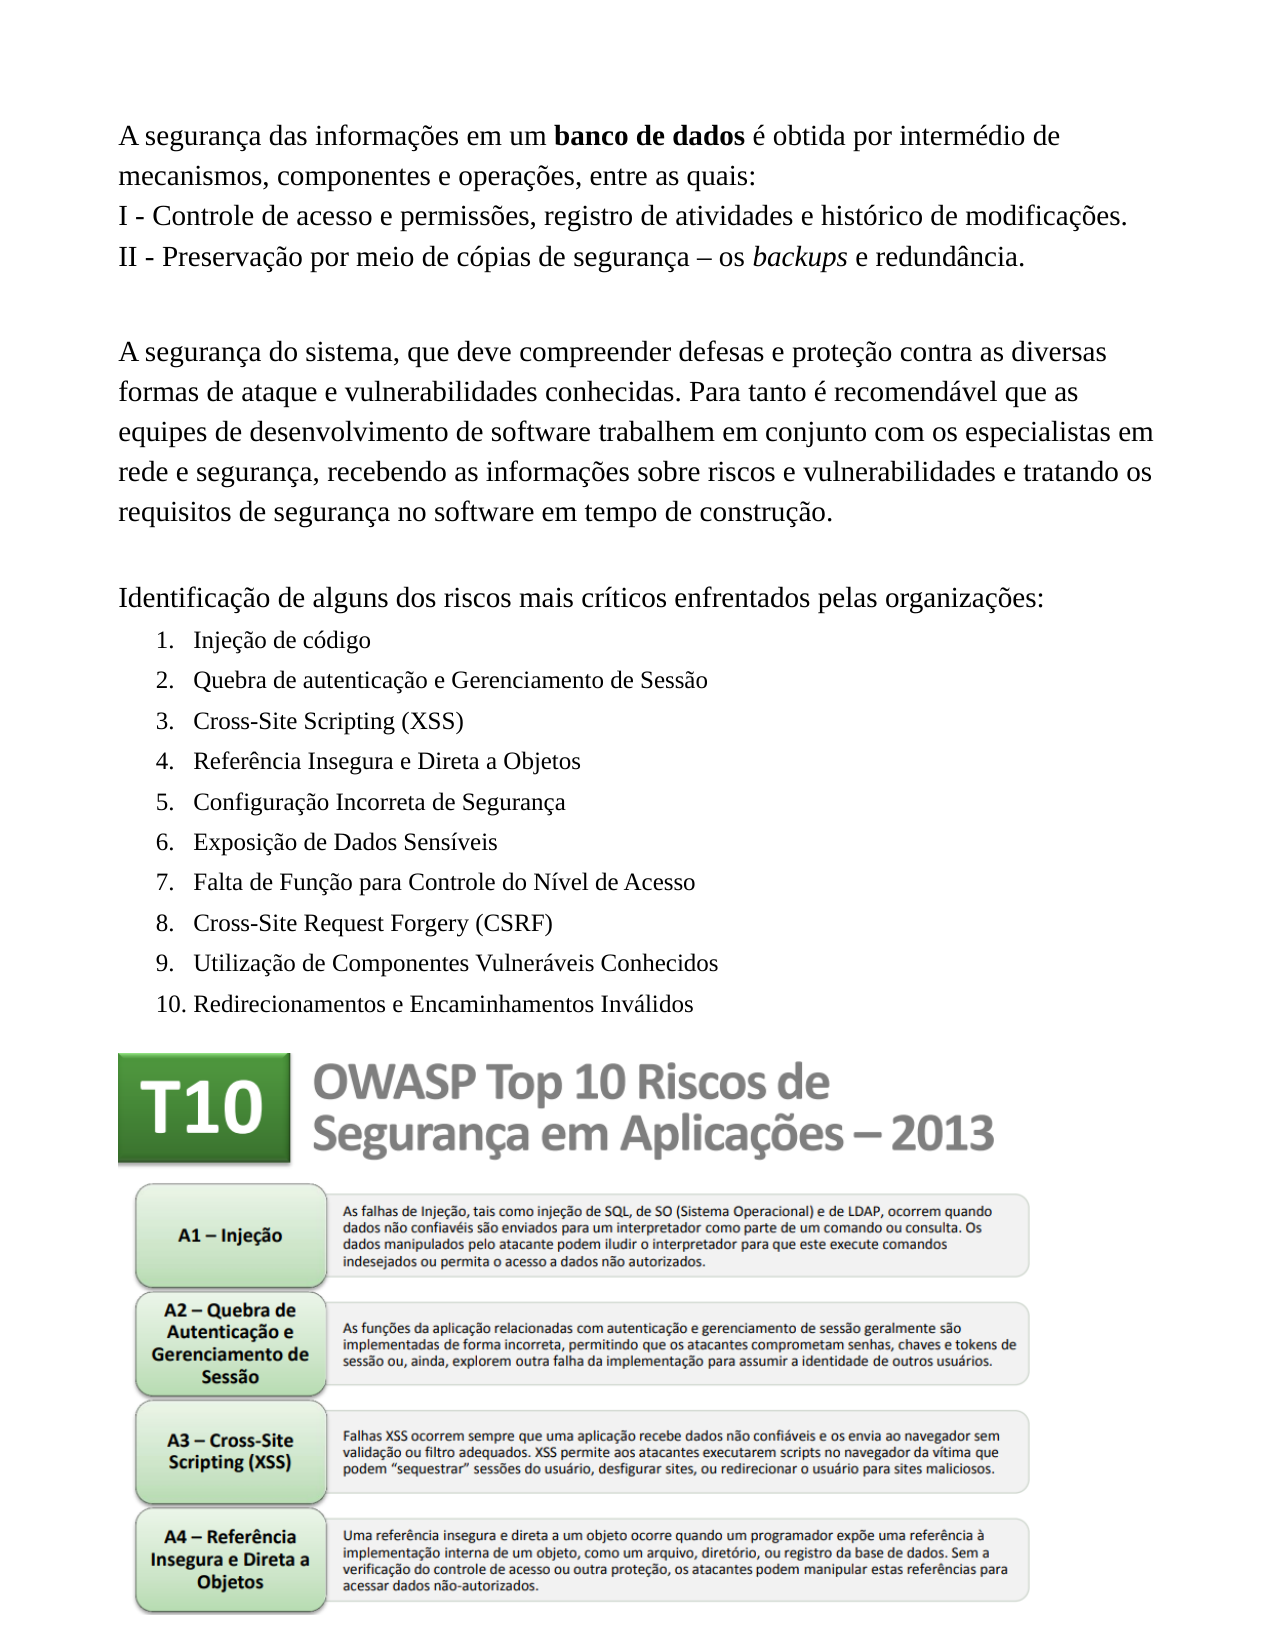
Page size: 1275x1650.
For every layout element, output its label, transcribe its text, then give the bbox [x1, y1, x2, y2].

list Injeção de código [156, 628, 1157, 653]
list Utilização de Componentes Vulneráveis Conhecidos [156, 951, 1157, 977]
list Cross-Site Scripting (XSS) [156, 708, 1157, 734]
picture [118, 1053, 1038, 1615]
text A segurança das informações em um banco de dados é obtida por intermédio de mecanismos, componentes e operações, entre as quais: I - Controle de acesso e permissões, registro de atividades e histórico de modificações. II - Preservação por meio de cópias de segurança – os backups e redundância. [118, 118, 1157, 272]
list Configuração Incorreta de Segurança [156, 789, 1157, 815]
list Exposição de Dados Sensíveis [156, 830, 1157, 856]
list Referência Insegura e Direta a Objetos [156, 749, 1157, 775]
list Quebra de autenticação e Gerenciamento de Sessão [156, 668, 1157, 694]
text Identificação de alguns dos riscos mais críticos enfrentados pelas organizações: [118, 583, 1157, 613]
list Redirecionamentos e Encaminhamentos Inválidos [156, 991, 1157, 1017]
list Falta de Função para Controle do Nível de Acesso [156, 870, 1157, 896]
text A segurança do sistema, que deve compreender defesas e proteção contra as diversas formas de ataque e vulnerabilidades conhecidas. Para tanto é recomendável que as equipes de desenvolvimento de software trabalhem em conjunto com os especialistas em rede e segurança, recebendo as informações sobre riscos e vulnerabilidades e tratando os requisitos de segurança no software em tempo de construção. [118, 293, 1157, 563]
list Cross-Site Request Forgery (CSRF) [156, 911, 1157, 936]
